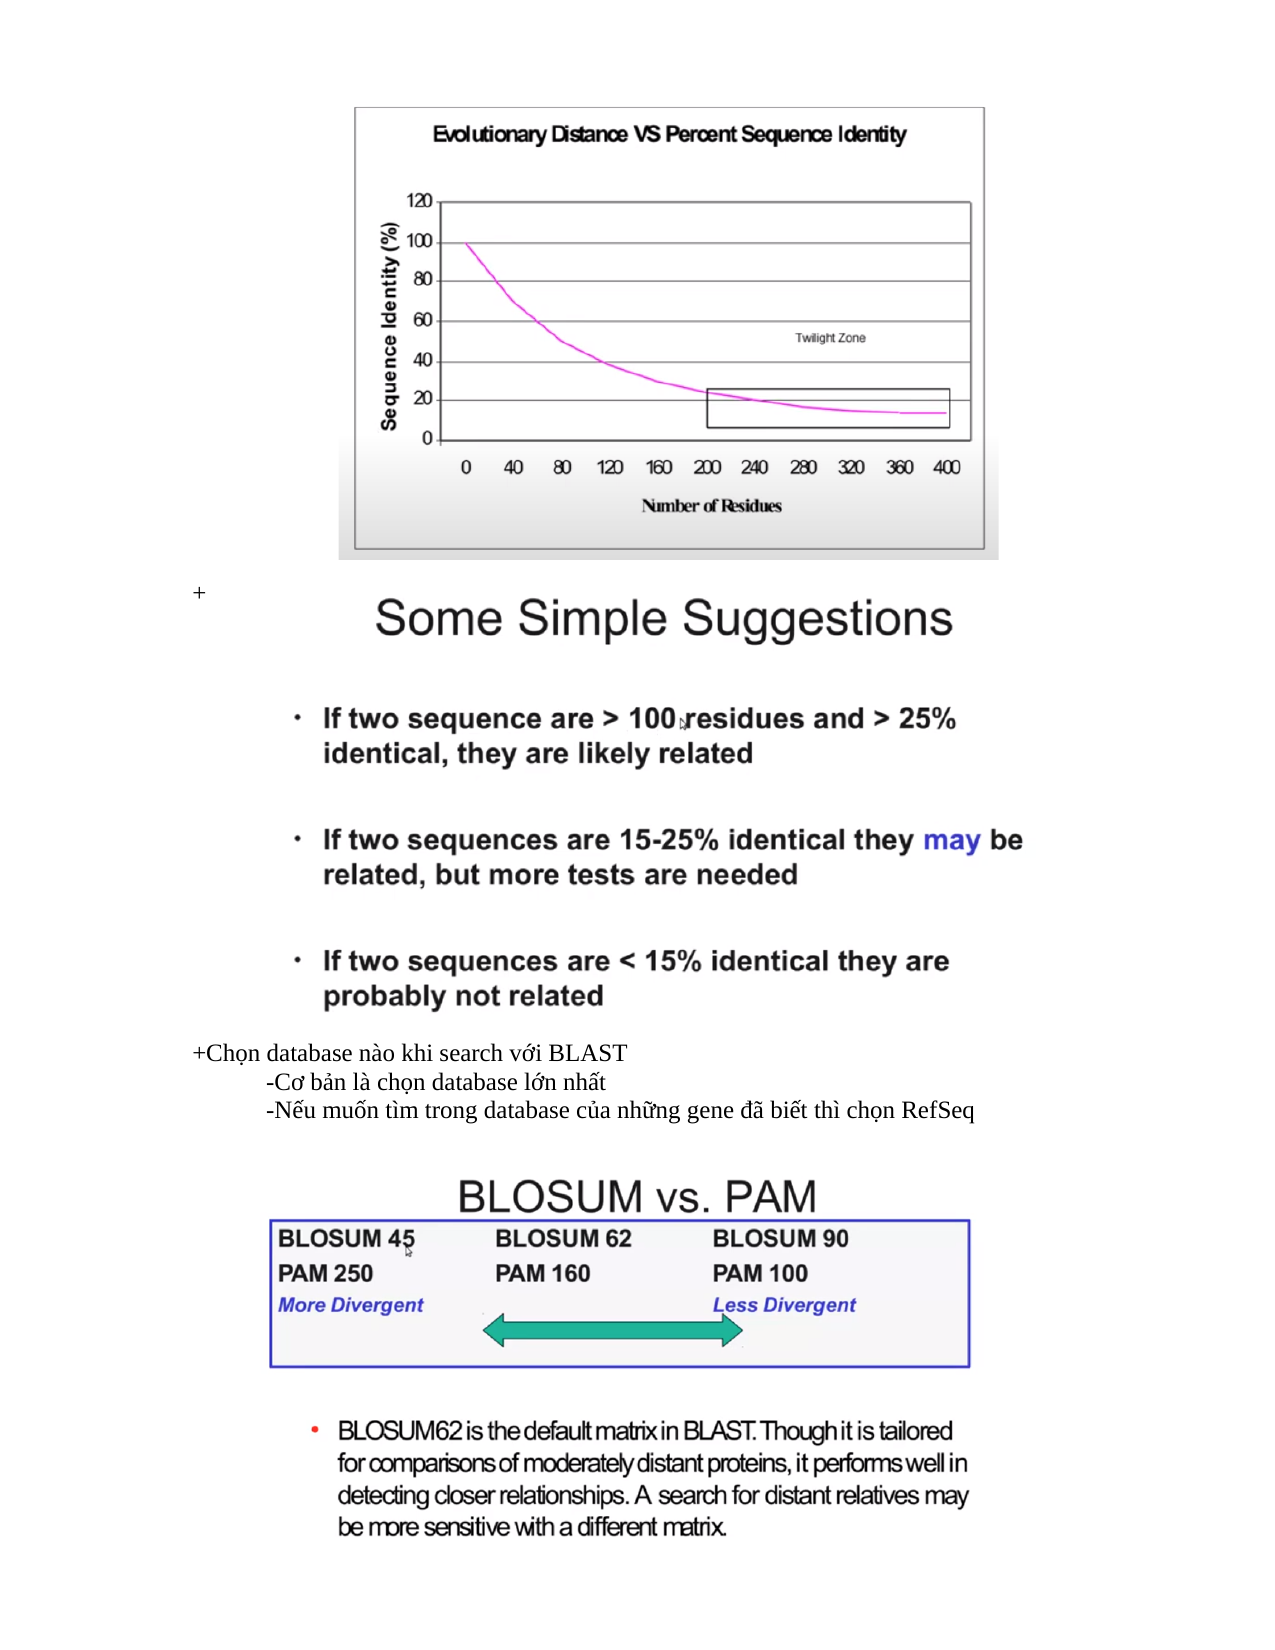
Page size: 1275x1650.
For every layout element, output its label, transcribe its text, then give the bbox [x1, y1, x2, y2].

text + [118, 578, 1157, 607]
text -Cơ bản là chọn database lớn nhất [118, 1067, 1157, 1096]
picture [338, 98, 999, 560]
text +Chọn database nào khi search với BLAST [118, 1038, 1157, 1067]
text -Nếu muốn tìm trong database của những gene đã biết thì chọn RefSeq [118, 1096, 1157, 1124]
picture [258, 1157, 984, 1551]
picture [279, 582, 1036, 1018]
